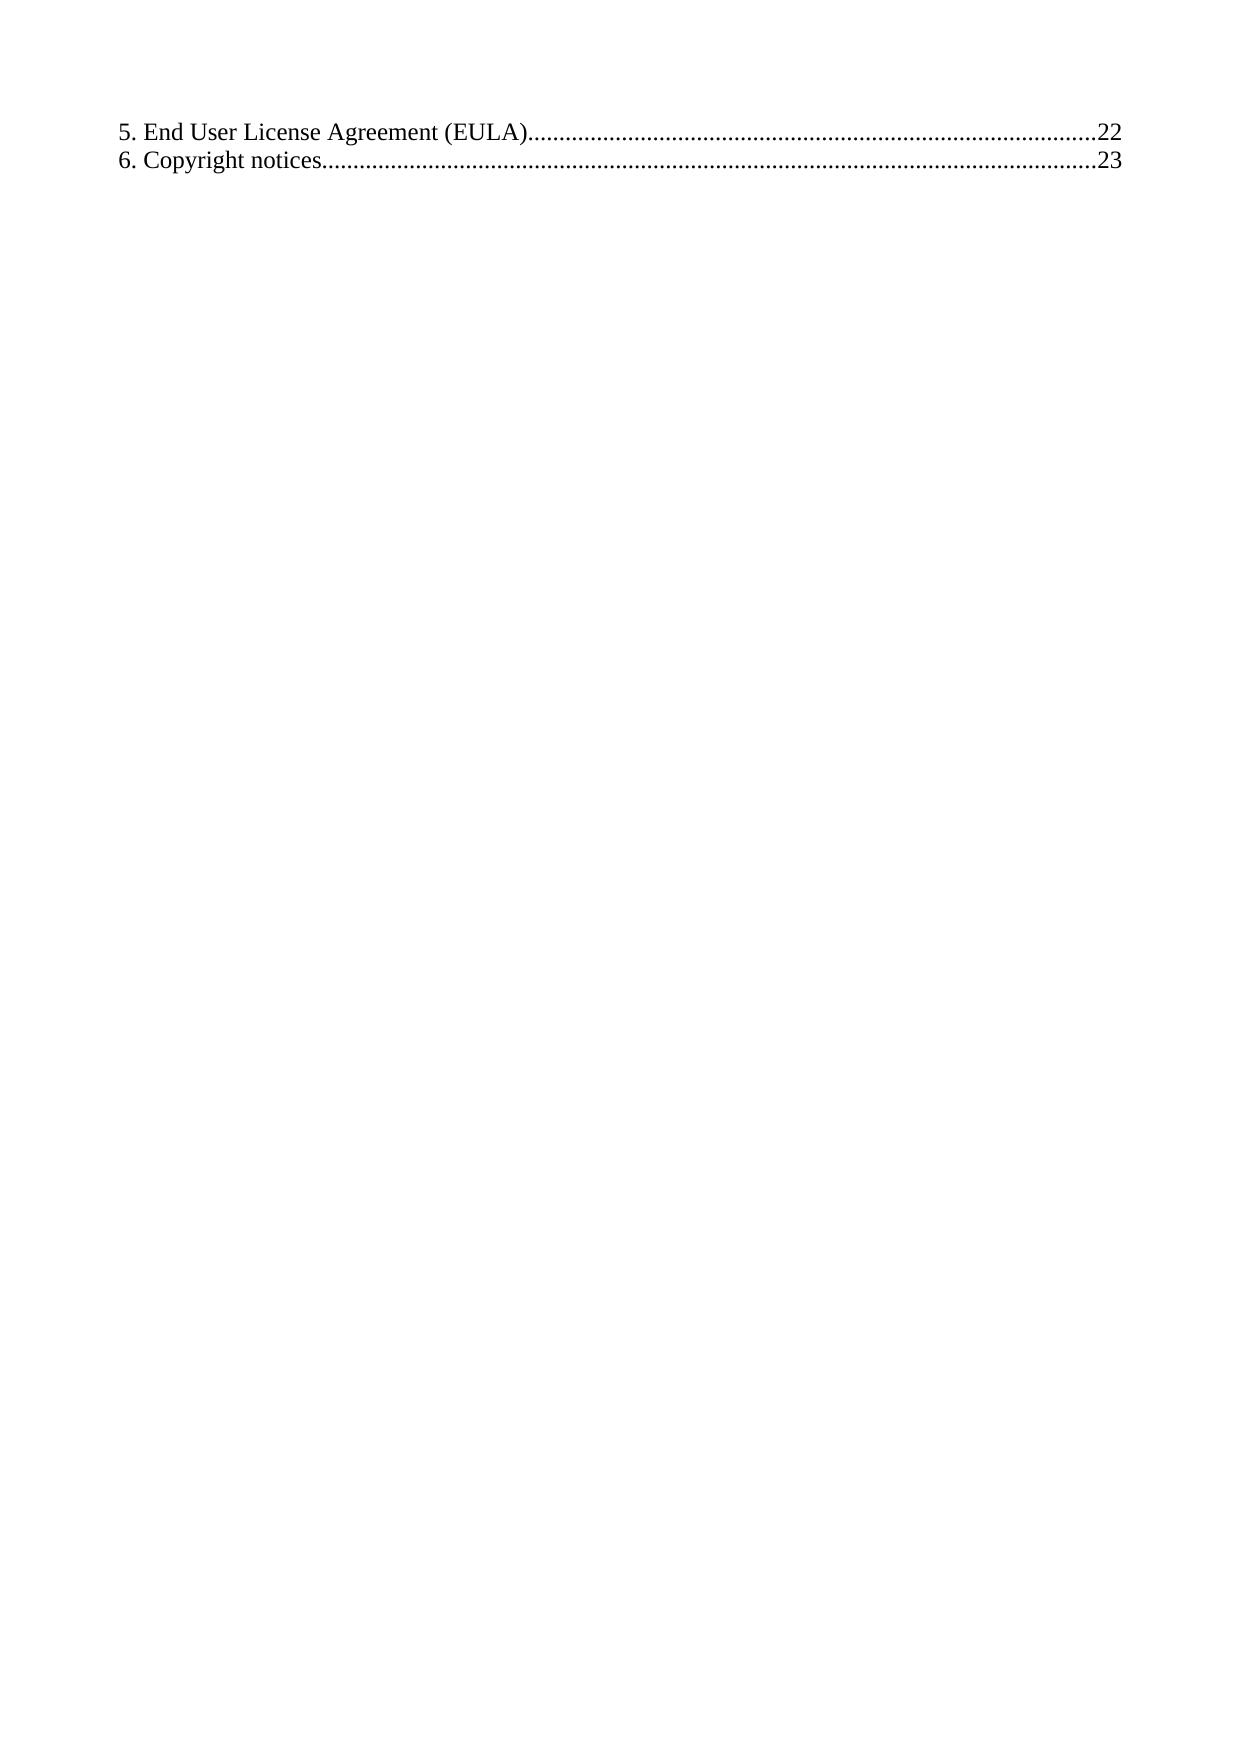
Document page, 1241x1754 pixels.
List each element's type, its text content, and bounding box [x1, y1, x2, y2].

text 6. Copyright notices 23 [118, 146, 1122, 173]
text 5. End User License Agreement (EULA) 22 [118, 118, 1122, 146]
